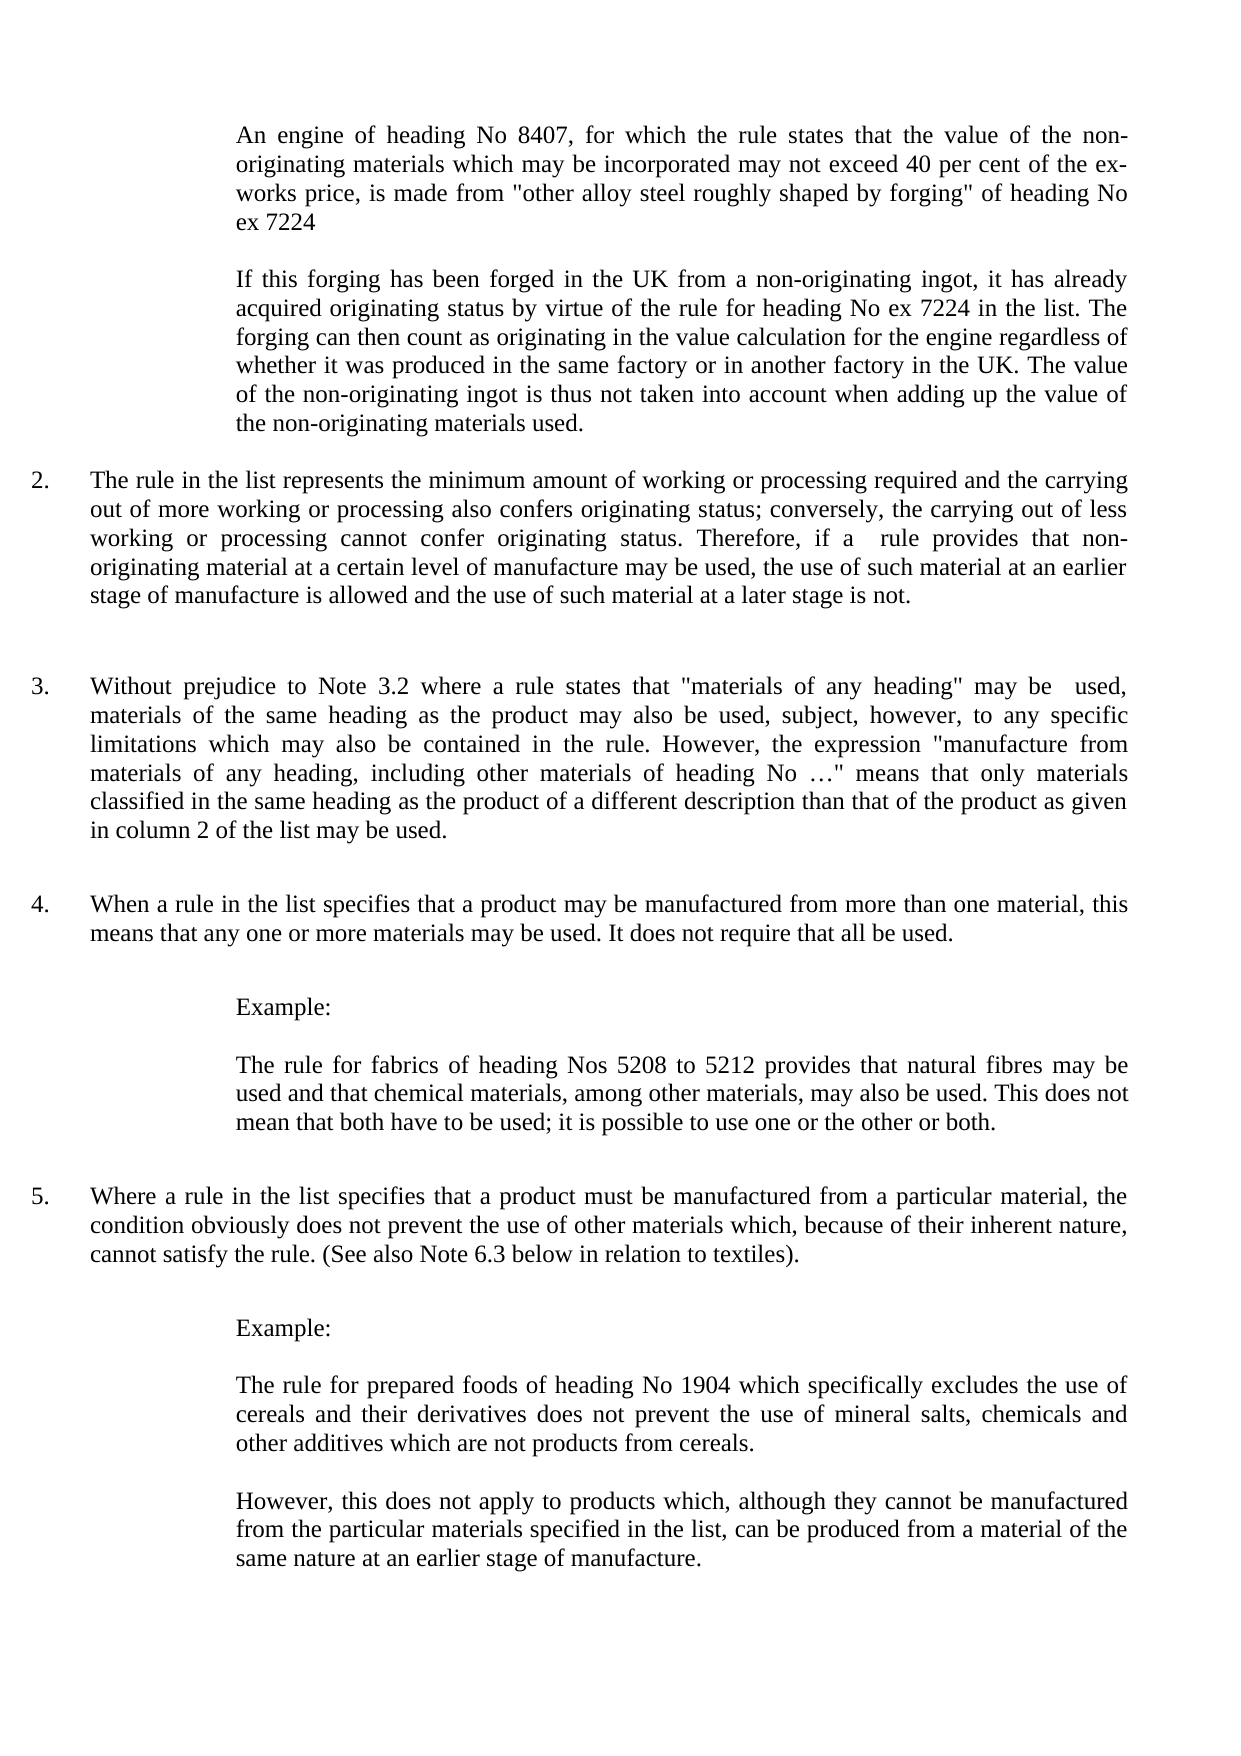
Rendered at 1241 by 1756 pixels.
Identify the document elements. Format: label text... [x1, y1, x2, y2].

text The rule for prepared foods of heading No 1904 which specifically excludes the use of cereals and their derivatives does not prevent the use of mineral salts, chemicals and other additives which are not products from cereals. [236, 1371, 1129, 1457]
text Example: [236, 992, 1129, 1021]
text An engine of heading No 8407, for which the rule states that the value of the non-originating materials which may be incorporated may not exceed 40 per cent of the ex-works price, is made from "other alloy steel roughly shaped by forging" of heading No ex 7224 [236, 120, 1129, 235]
text If this forging has been forged in the UK from a non-originating ingot, it has already acquired originating status by virtue of the rule for heading No ex 7224 in the list. The forging can then count as originating in the value calculation for the engine regardless of whether it was produced in the same factory or in another factory in the UK. The value of the non-originating ingot is thus not taken into account when adding up the value of the non-originating materials used. [236, 264, 1129, 437]
text However, this does not apply to products which, although they cannot be manufactured from the particular materials specified in the list, can be produced from a material of the same nature at an earlier stage of manufacture. [236, 1486, 1129, 1572]
text The rule for fabrics of heading Nos 5208 to 5212 provides that natural fibres may be used and that chemical materials, among other materials, may also be used. This does not mean that both have to be used; it is possible to use one or the other or both. [236, 1050, 1129, 1136]
list When a rule in the list specifies that a product may be manufactured from more than one material, this means that any one or more materials may be used. It does not require that all be used. [31, 889, 1129, 947]
text Example: [236, 1313, 1129, 1342]
list Where a rule in the list specifies that a product must be manufactured from a particular material, the condition obviously does not prevent the use of other materials which, because of their inherent nature, cannot satisfy the rule. (See also Note 6.3 below in relation to textiles). [31, 1181, 1129, 1268]
list The rule in the list represents the minimum amount of working or processing required and the carrying out of more working or processing also confers originating status; conversely, the carrying out of less working or processing cannot confer originating status. Therefore, if a rule provides that non-originating material at a certain level of manufacture may be used, the use of such material at an earlier stage of manufacture is allowed and the use of such material at a later stage is not. [31, 465, 1129, 609]
list Without prejudice to Note 3.2 where a rule states that "materials of any heading" may be used, materials of the same heading as the product may also be used, subject, however, to any specific limitations which may also be contained in the rule. However, the expression "manufacture from materials of any heading, including other materials of heading No …" means that only materials classified in the same heading as the product of a different description than that of the product as given in column 2 of the list may be used. [31, 671, 1129, 844]
